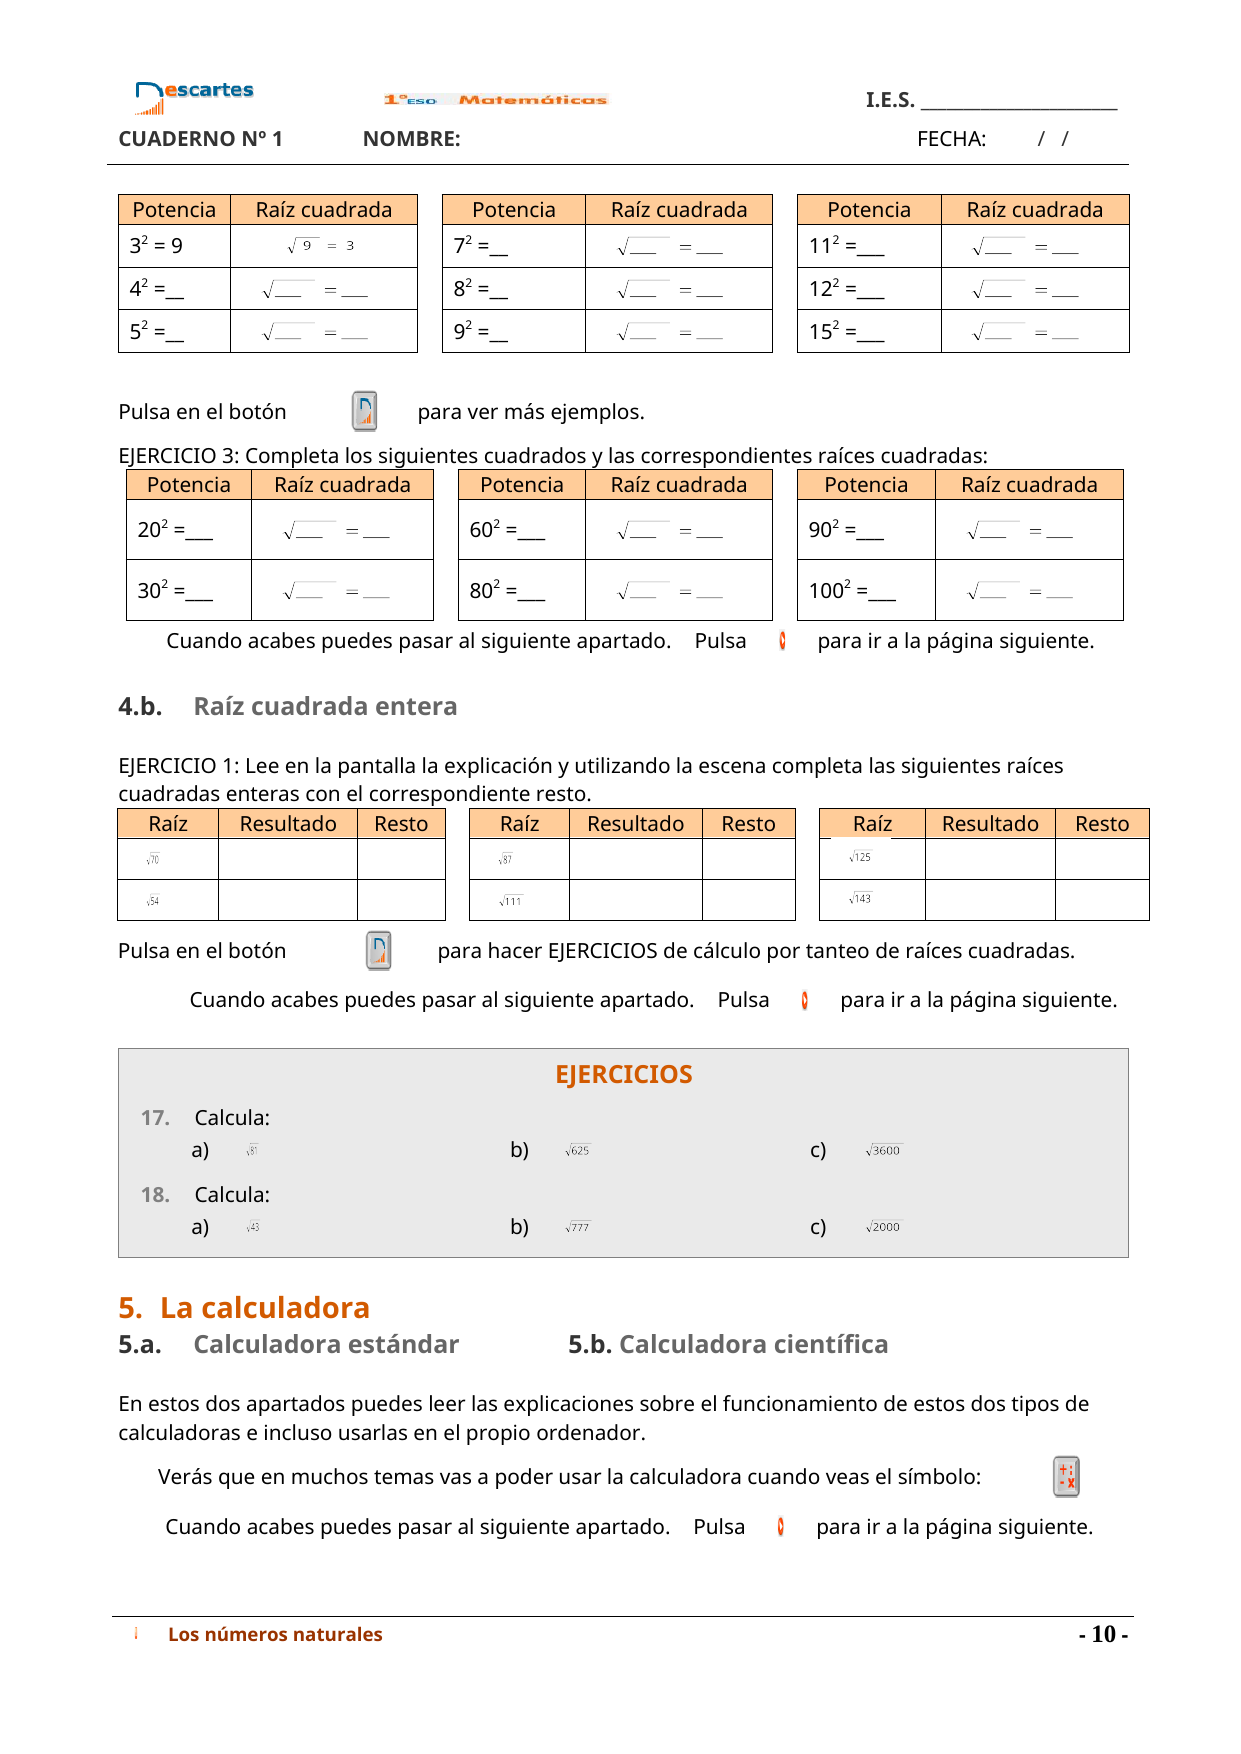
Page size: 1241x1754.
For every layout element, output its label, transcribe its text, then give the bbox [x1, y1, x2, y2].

table_cell 52 =__ [119, 310, 230, 352]
text a) b) c) [135, 1208, 1113, 1244]
table_cell [777, 980, 833, 1019]
picture [779, 629, 786, 651]
table_cell para ir a la página siguiente. [809, 1507, 1133, 1546]
table_cell 42 =__ [119, 268, 230, 309]
table_header [796, 808, 819, 837]
table_cell [703, 839, 795, 879]
table_cell 802 =___ [459, 560, 585, 620]
table_cell [418, 309, 442, 352]
table_header Potencia [459, 470, 585, 499]
picture [1052, 1455, 1080, 1498]
table_cell [1124, 499, 1129, 559]
table_header Raíz cuadrada [936, 470, 1123, 499]
table_cell [586, 560, 772, 620]
table_cell [1150, 879, 1156, 920]
picture [351, 390, 378, 432]
table_header Pulsa en el botón [107, 382, 323, 441]
table_cell 1002 =___ [798, 560, 935, 620]
table_cell 602 =___ [459, 500, 585, 559]
table_header Raíz cuadrada [231, 195, 417, 224]
table_cell [1150, 838, 1156, 879]
table_cell [754, 620, 810, 660]
table_header Resultado [926, 809, 1055, 837]
table_header Raíz cuadrada [942, 195, 1129, 224]
picture [777, 1515, 784, 1537]
table_cell 122 =___ [798, 268, 941, 309]
table_cell [753, 1507, 809, 1546]
table_cell [1056, 839, 1149, 879]
text a) b) c) [135, 1132, 1113, 1167]
text En estos dos apartados puedes leer las explicaciones sobre el funcionamiento de estos dos tipos de calculadoras e incluso usarlas en el propio ordenador. [118, 1389, 1128, 1446]
picture [801, 989, 808, 1011]
table_header Raíz cuadrada [586, 470, 772, 499]
table_cell [570, 880, 702, 920]
table_header [1029, 1446, 1133, 1507]
table_cell [358, 839, 445, 879]
table_cell [820, 839, 925, 879]
table_header [1124, 469, 1129, 499]
table_header Resto [358, 809, 445, 837]
table_cell [942, 310, 1129, 352]
table_header Raíz [820, 809, 925, 837]
table_cell [118, 880, 218, 920]
table_cell [586, 500, 772, 559]
table_cell [820, 880, 925, 920]
table_header para ver más ejemplos. [406, 382, 1129, 441]
table_cell Pulsa en el botón [106, 920, 338, 980]
table_header Potencia [798, 195, 941, 224]
list Calcula: [170, 1103, 1113, 1132]
table_cell [586, 225, 772, 267]
table_header Potencia [443, 195, 585, 224]
table_cell [118, 499, 126, 559]
table_header [773, 469, 797, 499]
table_cell [773, 499, 797, 559]
table_cell [106, 980, 117, 1019]
table_cell 112 =___ [798, 225, 941, 267]
table_header Raíz cuadrada [252, 470, 433, 499]
table_cell [106, 879, 117, 920]
table_cell 902 =___ [798, 500, 935, 559]
table_cell [470, 880, 569, 920]
table_header Raíz [470, 809, 569, 837]
table_header Potencia [798, 470, 935, 499]
table_cell [106, 838, 117, 879]
table_header Resto [1056, 809, 1149, 837]
table_cell [118, 559, 126, 620]
table_header [418, 194, 442, 224]
table_cell [1056, 880, 1149, 920]
table_cell [418, 224, 442, 267]
table_header Raíz cuadrada [586, 195, 772, 224]
table_header Resto [703, 809, 795, 837]
table_cell [773, 309, 797, 352]
table_cell 72 =__ [443, 225, 585, 267]
table_cell [586, 310, 772, 352]
table_cell [446, 879, 469, 920]
table_cell [219, 839, 357, 879]
table_cell [773, 267, 797, 309]
table_cell [936, 500, 1123, 559]
table_cell Pulsa [702, 980, 777, 1019]
table_cell [1124, 559, 1129, 620]
table_cell 202 =___ [127, 500, 251, 559]
table_cell [926, 880, 1055, 920]
table_cell [338, 921, 426, 980]
table_header Resultado [219, 809, 357, 837]
list Calcula: [170, 1180, 1113, 1208]
table_header [1150, 808, 1156, 837]
table_header [446, 808, 469, 837]
list La calculadora [118, 1287, 1128, 1327]
picture [384, 93, 612, 105]
picture [365, 930, 392, 971]
table_cell Cuando acabes puedes pasar al siguiente apartado. [118, 620, 679, 660]
table_header Raíz [118, 809, 218, 837]
picture [134, 1626, 138, 1639]
table_cell [570, 839, 702, 879]
text EJERCICIO 3: Completa los siguientes cuadrados y las correspondientes raíces cuadradas: [118, 441, 1128, 469]
table_cell [231, 310, 417, 352]
table_cell [936, 560, 1123, 620]
table_cell [252, 560, 433, 620]
table_cell para hacer EJERCICIOS de cálculo por tanteo de raíces cuadradas. [426, 920, 1149, 980]
table_cell [418, 267, 442, 309]
table_cell [434, 559, 458, 620]
table_cell [586, 268, 772, 309]
subtitle EJERCICIOS [135, 1057, 1113, 1091]
table_cell [796, 879, 819, 920]
picture [134, 82, 257, 115]
table_cell [926, 839, 1055, 879]
table_cell [942, 225, 1129, 267]
table_cell [796, 838, 819, 879]
table_cell Pulsa [678, 1507, 753, 1546]
table_cell 92 =__ [443, 310, 585, 352]
table_cell [703, 880, 795, 920]
text EJERCICIO 1: Lee en la pantalla la explicación y utilizando la escena completa las siguientes raíces cuadradas enteras con el correspondiente resto. [118, 751, 1128, 808]
table_header [324, 382, 406, 441]
table_header [106, 808, 117, 837]
table_cell Cuando acabes puedes pasar al siguiente apartado. [117, 980, 702, 1019]
table_cell [118, 839, 218, 879]
table_header Potencia [119, 195, 230, 224]
table_header Verás que en muchos temas vas a poder usar la calculadora cuando veas el símbolo: [111, 1446, 1029, 1507]
table_cell [358, 880, 445, 920]
table_cell 82 =__ [443, 268, 585, 309]
table_cell [942, 268, 1129, 309]
table_cell [470, 839, 569, 879]
table_cell para ir a la página siguiente. [833, 980, 1156, 1019]
table_header Resultado [570, 809, 702, 837]
table_cell para ir a la página siguiente. [810, 620, 1129, 660]
table_cell [252, 500, 433, 559]
table_header [434, 469, 458, 499]
table_header [773, 194, 797, 224]
list Raíz cuadrada entera [118, 688, 1128, 722]
table_cell Cuando acabes puedes pasar al siguiente apartado. [111, 1507, 678, 1546]
table_cell [231, 225, 417, 267]
table_cell [231, 268, 417, 309]
table_header [118, 469, 126, 499]
table_cell Pulsa [679, 621, 754, 660]
table_cell [773, 559, 797, 620]
table_cell [219, 880, 357, 920]
table_cell 302 =___ [127, 560, 251, 620]
table_cell [773, 224, 797, 267]
list Calculadora estándar 5.b. Calculadora científica [118, 1327, 1128, 1361]
table_cell 32 = 9 [119, 225, 230, 267]
table_cell [446, 838, 469, 879]
table_cell [434, 499, 458, 559]
table_cell [1149, 920, 1156, 980]
table_header Potencia [127, 470, 251, 499]
table_cell 152 =___ [798, 310, 941, 352]
